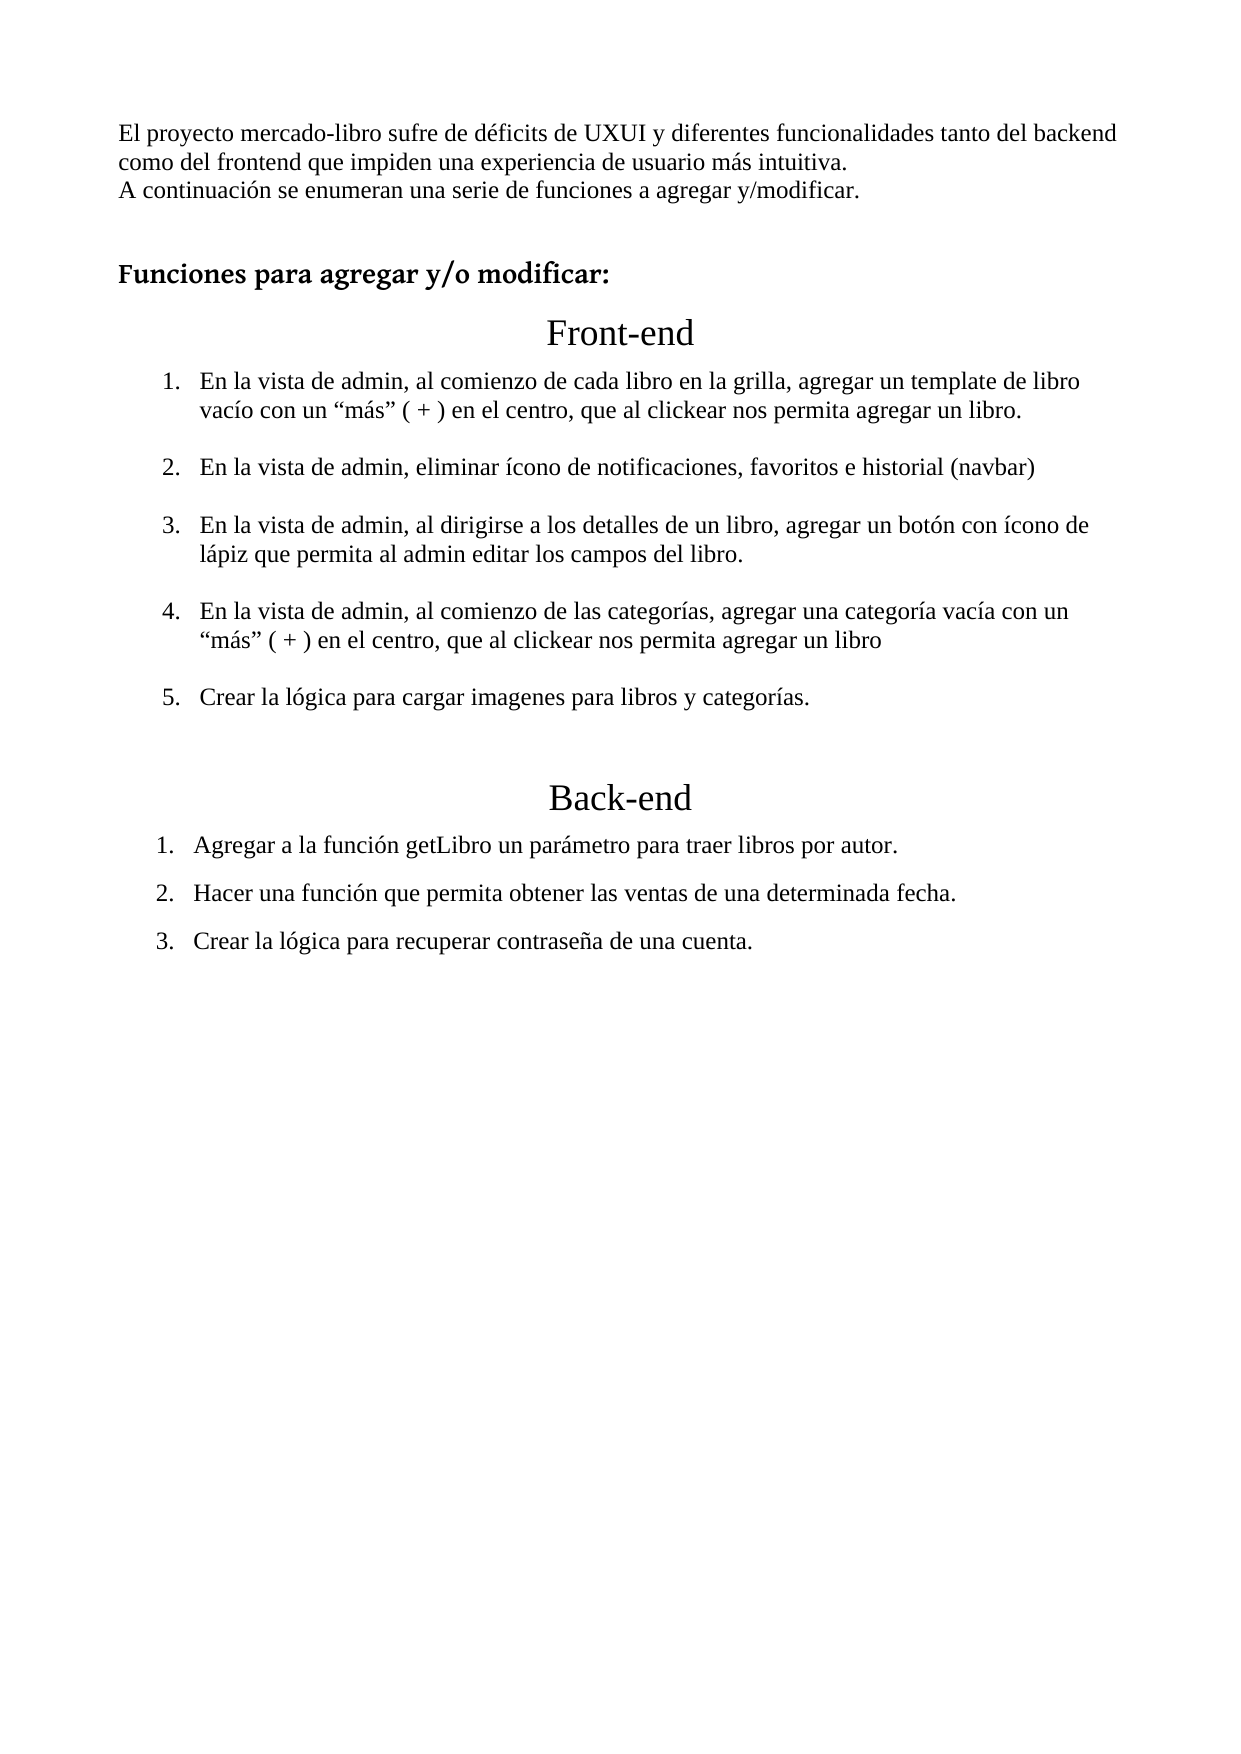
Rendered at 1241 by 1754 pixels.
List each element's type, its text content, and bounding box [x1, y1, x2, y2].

list Crear la lógica para recuperar contraseña de una cuenta. [156, 926, 1122, 954]
subtitle Back-end [118, 775, 1122, 818]
list Hacer una función que permita obtener las ventas de una determinada fecha. [156, 878, 1122, 907]
list En la vista de admin, al comienzo de cada libro en la grilla, agregar un template de libro vacío con un “más” ( + ) en el centro, que al clickear nos permita agregar un libro. [162, 366, 1122, 424]
list En la vista de admin, eliminar ícono de notificaciones, favoritos e historial (navbar) [162, 452, 1122, 481]
text A continuación se enumeran una serie de funciones a agregar y/modificar. [118, 176, 1122, 204]
subtitle Front-end [118, 311, 1122, 354]
list En la vista de admin, al comienzo de las categorías, agregar una categoría vacía con un “más” ( + ) en el centro, que al clickear nos permita agregar un libro [162, 596, 1122, 654]
list En la vista de admin, al dirigirse a los detalles de un libro, agregar un botón con ícono de lápiz que permita al admin editar los campos del libro. [162, 510, 1122, 567]
text El proyecto mercado-libro sufre de déficits de UXUI y diferentes funcionalidades tanto del backend como del frontend que impiden una experiencia de usuario más intuitiva. [118, 118, 1122, 176]
list Crear la lógica para cargar imagenes para libros y categorías. [162, 682, 1122, 711]
list Agregar a la función getLibro un parámetro para traer libros por autor. [156, 831, 1122, 859]
subtitle Funciones para agregar y/o modificar: [118, 258, 1122, 292]
